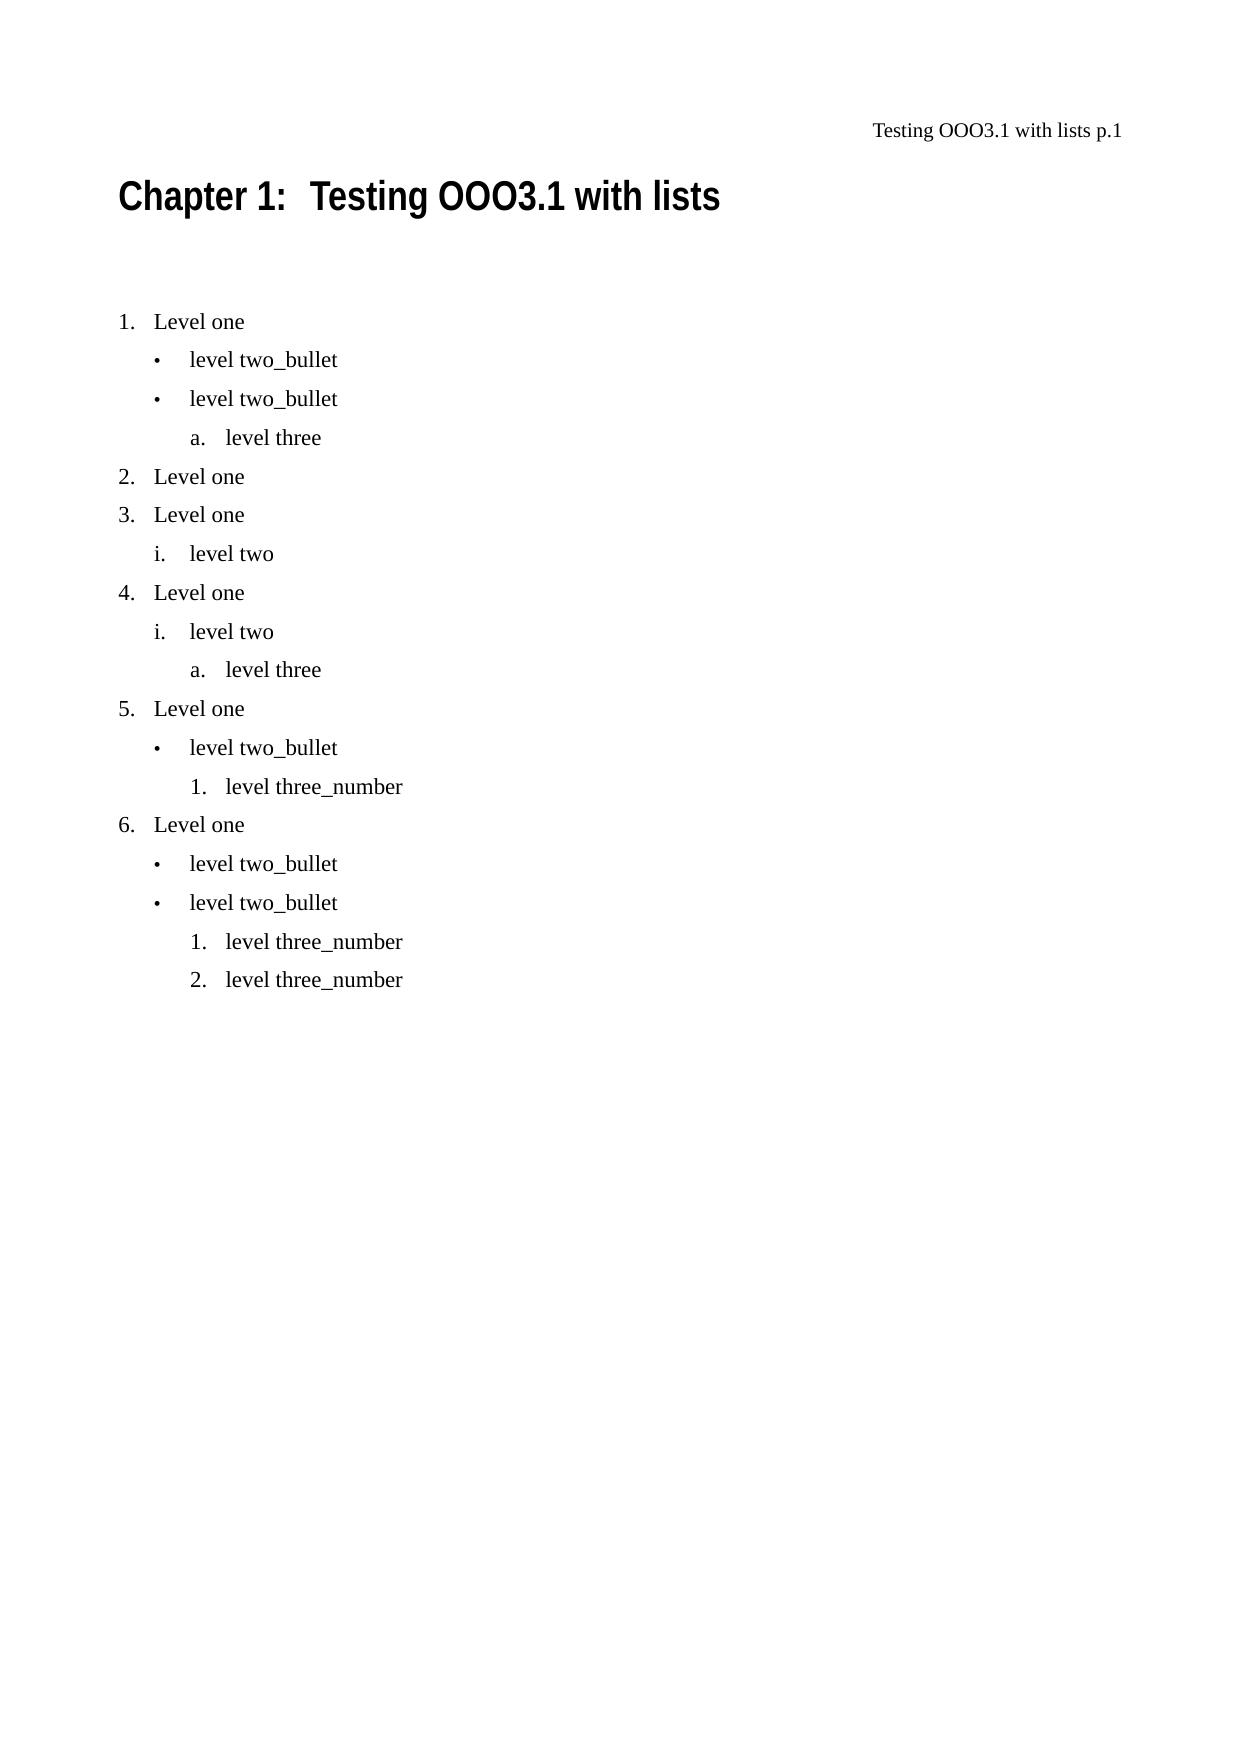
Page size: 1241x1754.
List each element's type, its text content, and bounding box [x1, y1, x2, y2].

list level three [190, 657, 1122, 683]
list level three [190, 424, 1122, 450]
list Level one [118, 502, 1122, 528]
list level two_bullet [154, 734, 1122, 760]
list level three_number [190, 928, 1122, 954]
list Level one [118, 695, 1122, 722]
list Level one [118, 579, 1122, 605]
list level three_number [190, 967, 1122, 993]
list level two_bullet [154, 385, 1122, 412]
title Testing OOO3.1 with lists [118, 172, 1122, 219]
list level two [154, 618, 1122, 644]
list level two_bullet [154, 889, 1122, 915]
list Level one [118, 308, 1122, 334]
list level two_bullet [154, 347, 1122, 373]
list level three_number [190, 773, 1122, 799]
list level two_bullet [154, 850, 1122, 877]
list Level one [118, 463, 1122, 489]
list level two [154, 540, 1122, 567]
list Level one [118, 812, 1122, 838]
